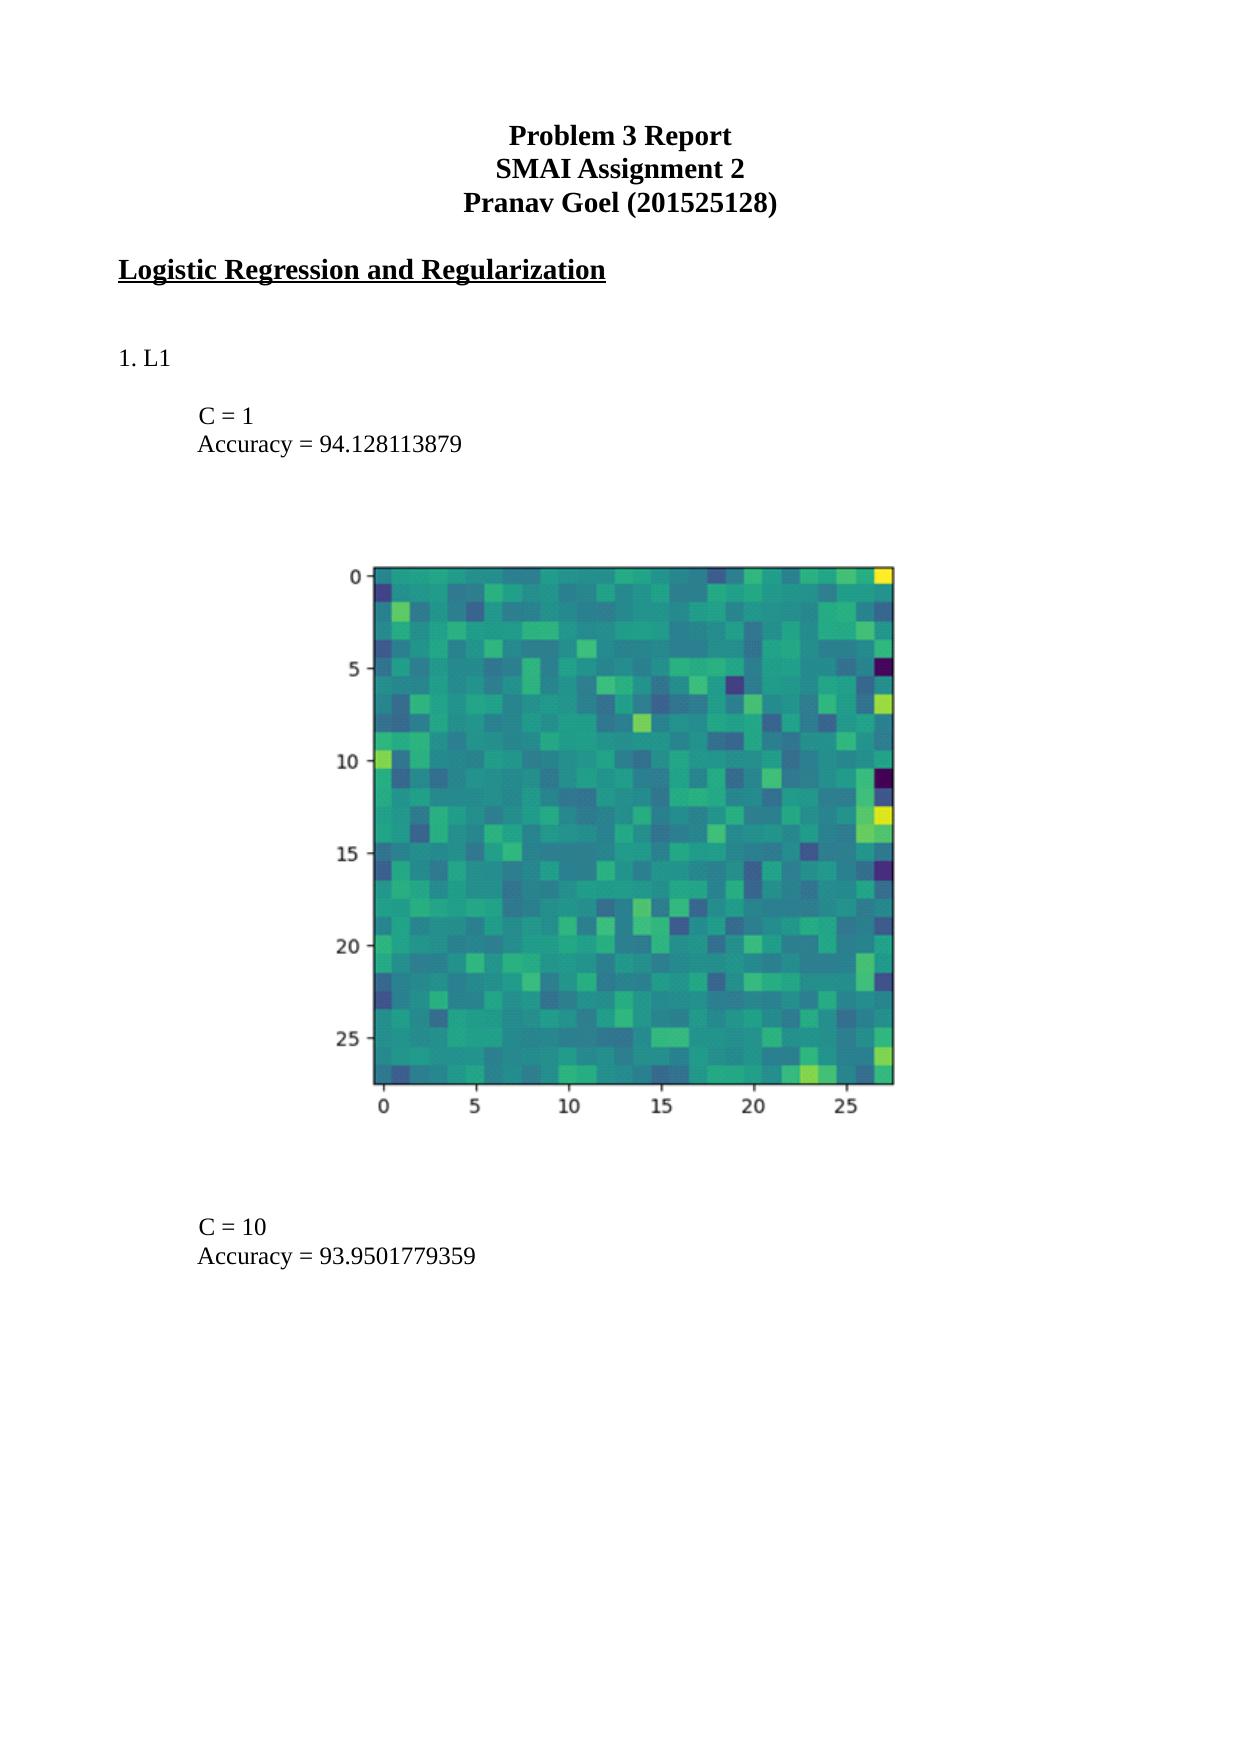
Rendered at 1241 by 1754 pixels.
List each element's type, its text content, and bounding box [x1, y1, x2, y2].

text C = 1 [118, 401, 1122, 429]
text Pranav Goel (201525128) [118, 185, 1122, 219]
text SMAI Assignment 2 [118, 152, 1122, 185]
text Problem 3 Report [118, 118, 1122, 152]
text 1. L1 [118, 343, 1122, 372]
text Logistic Regression and Regularization [118, 252, 1122, 286]
text Accuracy = 94.128113879 [118, 429, 1122, 458]
text C = 10 [118, 1212, 1122, 1241]
text Accuracy = 93.9501779359 [118, 1241, 1122, 1270]
